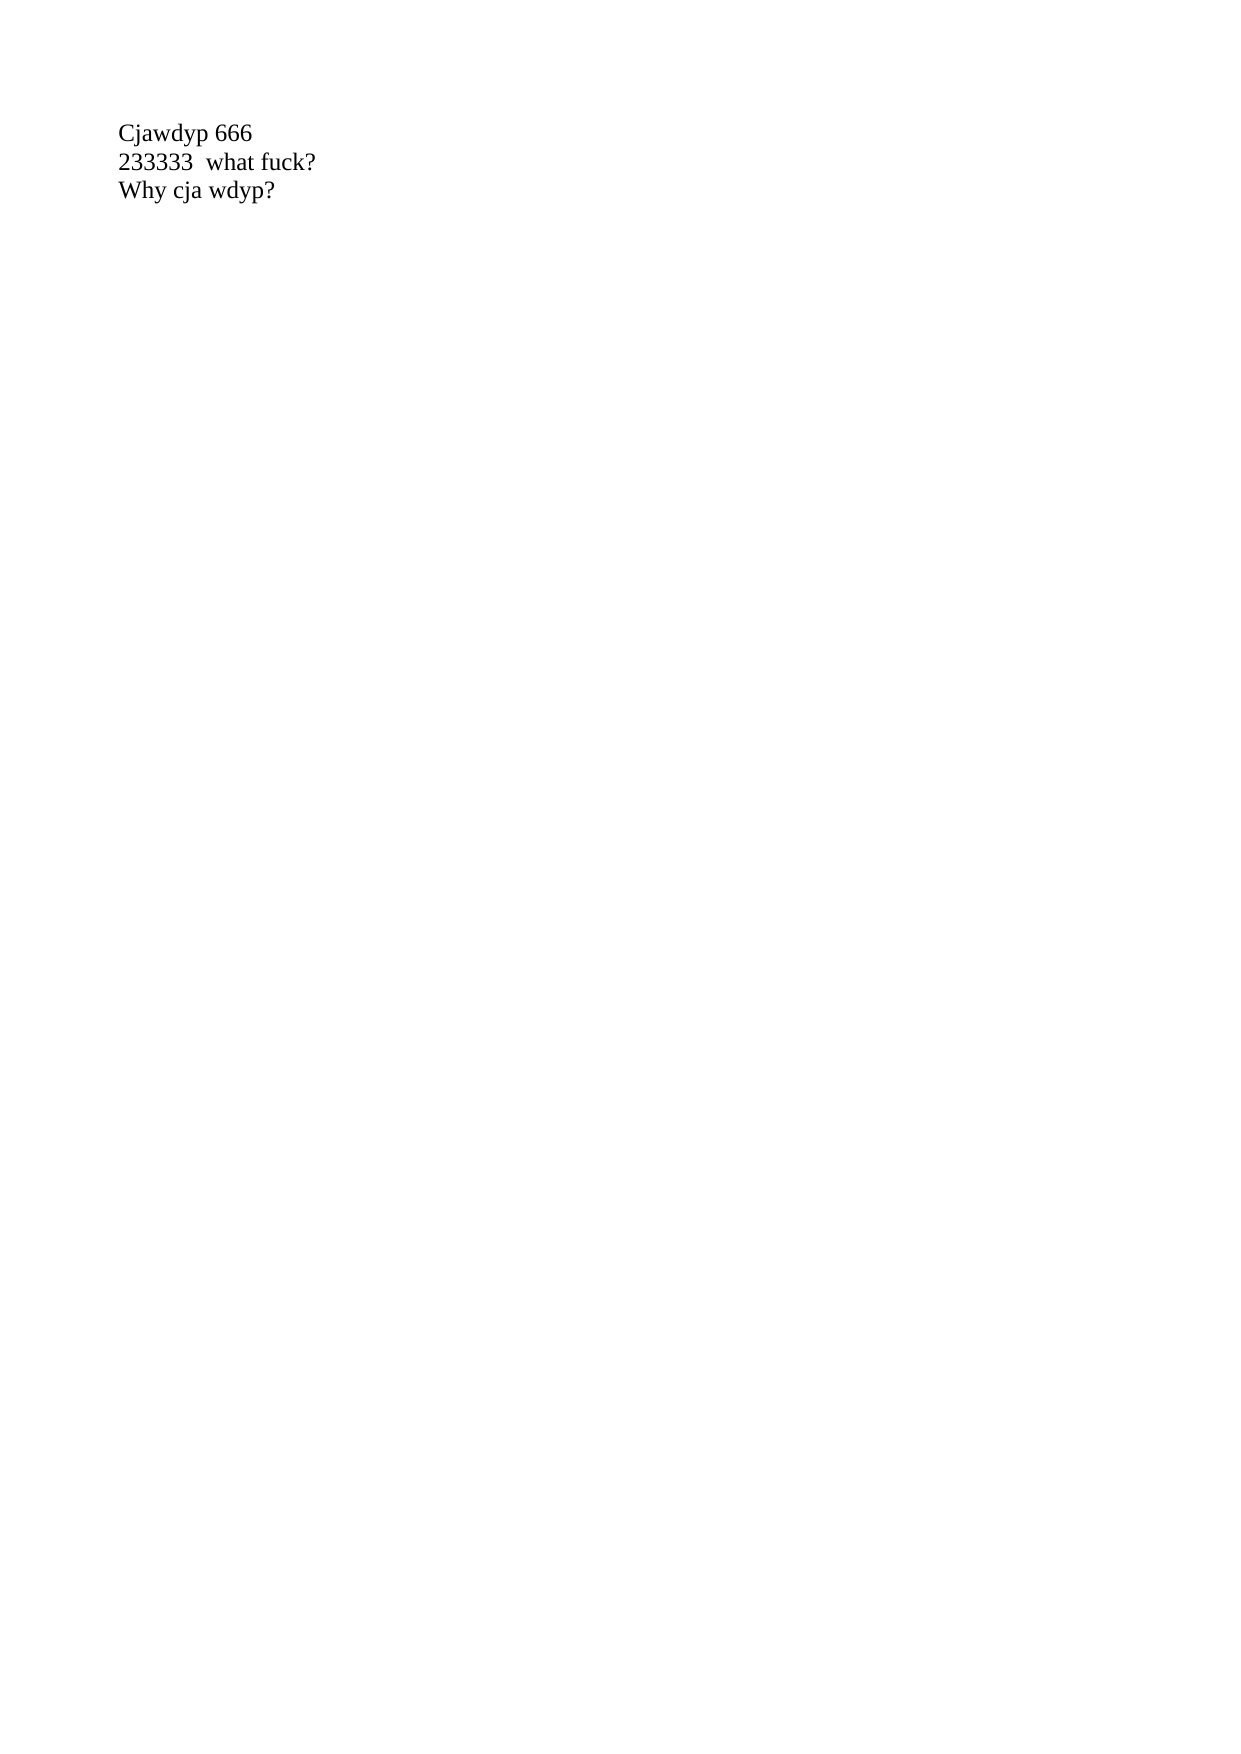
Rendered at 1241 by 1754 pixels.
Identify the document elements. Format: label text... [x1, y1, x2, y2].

text 233333 what fuck? [118, 147, 1122, 176]
text Cjawdyp 666 [118, 118, 1122, 147]
text Why cja wdyp? [118, 176, 1122, 204]
